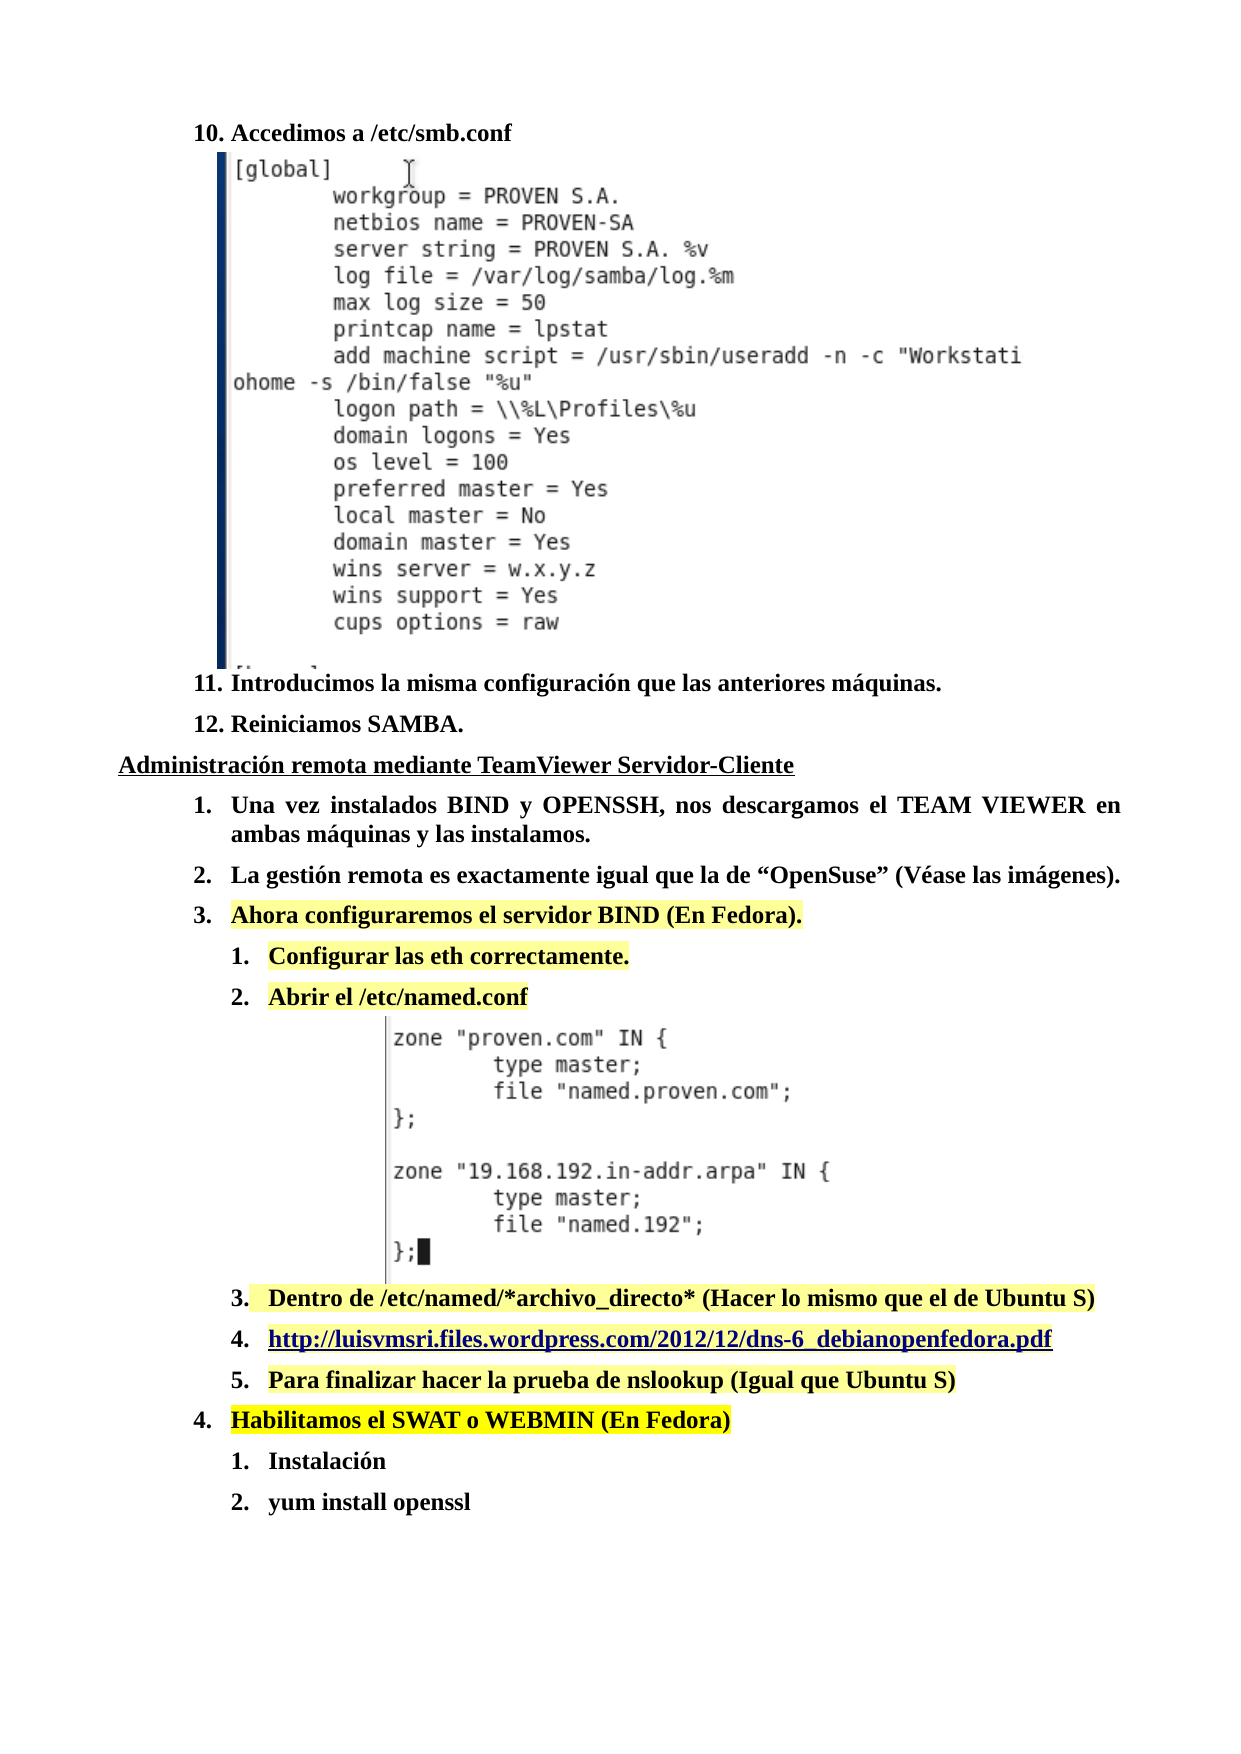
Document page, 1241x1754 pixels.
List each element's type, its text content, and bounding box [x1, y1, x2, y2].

picture [217, 152, 1024, 669]
list Habilitamos el SWAT o WEBMIN (En Fedora) [193, 1405, 1122, 1434]
list Configurar las eth correctamente. [231, 941, 1122, 970]
list Abrir el /etc/named.conf [231, 982, 1122, 1010]
list La gestión remota es exactamente igual que la de “OpenSuse” (Véase las imágenes). [193, 860, 1122, 888]
list yum install openssl [231, 1487, 1122, 1515]
list http://luisvmsri.files.wordpress.com/2012/12/dns-6_debianopenfedora.pdf [231, 1324, 1122, 1353]
list Accedimos a /etc/smb.conf [193, 118, 1122, 147]
list Introducimos la misma configuración que las anteriores máquinas. [193, 159, 1122, 697]
list Reiniciamos SAMBA. [193, 709, 1122, 738]
list Ahora configuraremos el servidor BIND (En Fedora). [193, 900, 1122, 929]
list Una vez instalados BIND y OPENSSH, nos descargamos el TEAM VIEWER en ambas máquinas y las instalamos. [193, 790, 1122, 848]
list Instalación [231, 1446, 1122, 1475]
picture [385, 1016, 856, 1284]
list Para finalizar hacer la prueba de nslookup (Igual que Ubuntu S) [231, 1365, 1122, 1393]
list Dentro de /etc/named/*archivo_directo* (Hacer lo mismo que el de Ubuntu S) [231, 1022, 1122, 1312]
text Administración remota mediante TeamViewer Servidor-Cliente [118, 750, 1122, 778]
